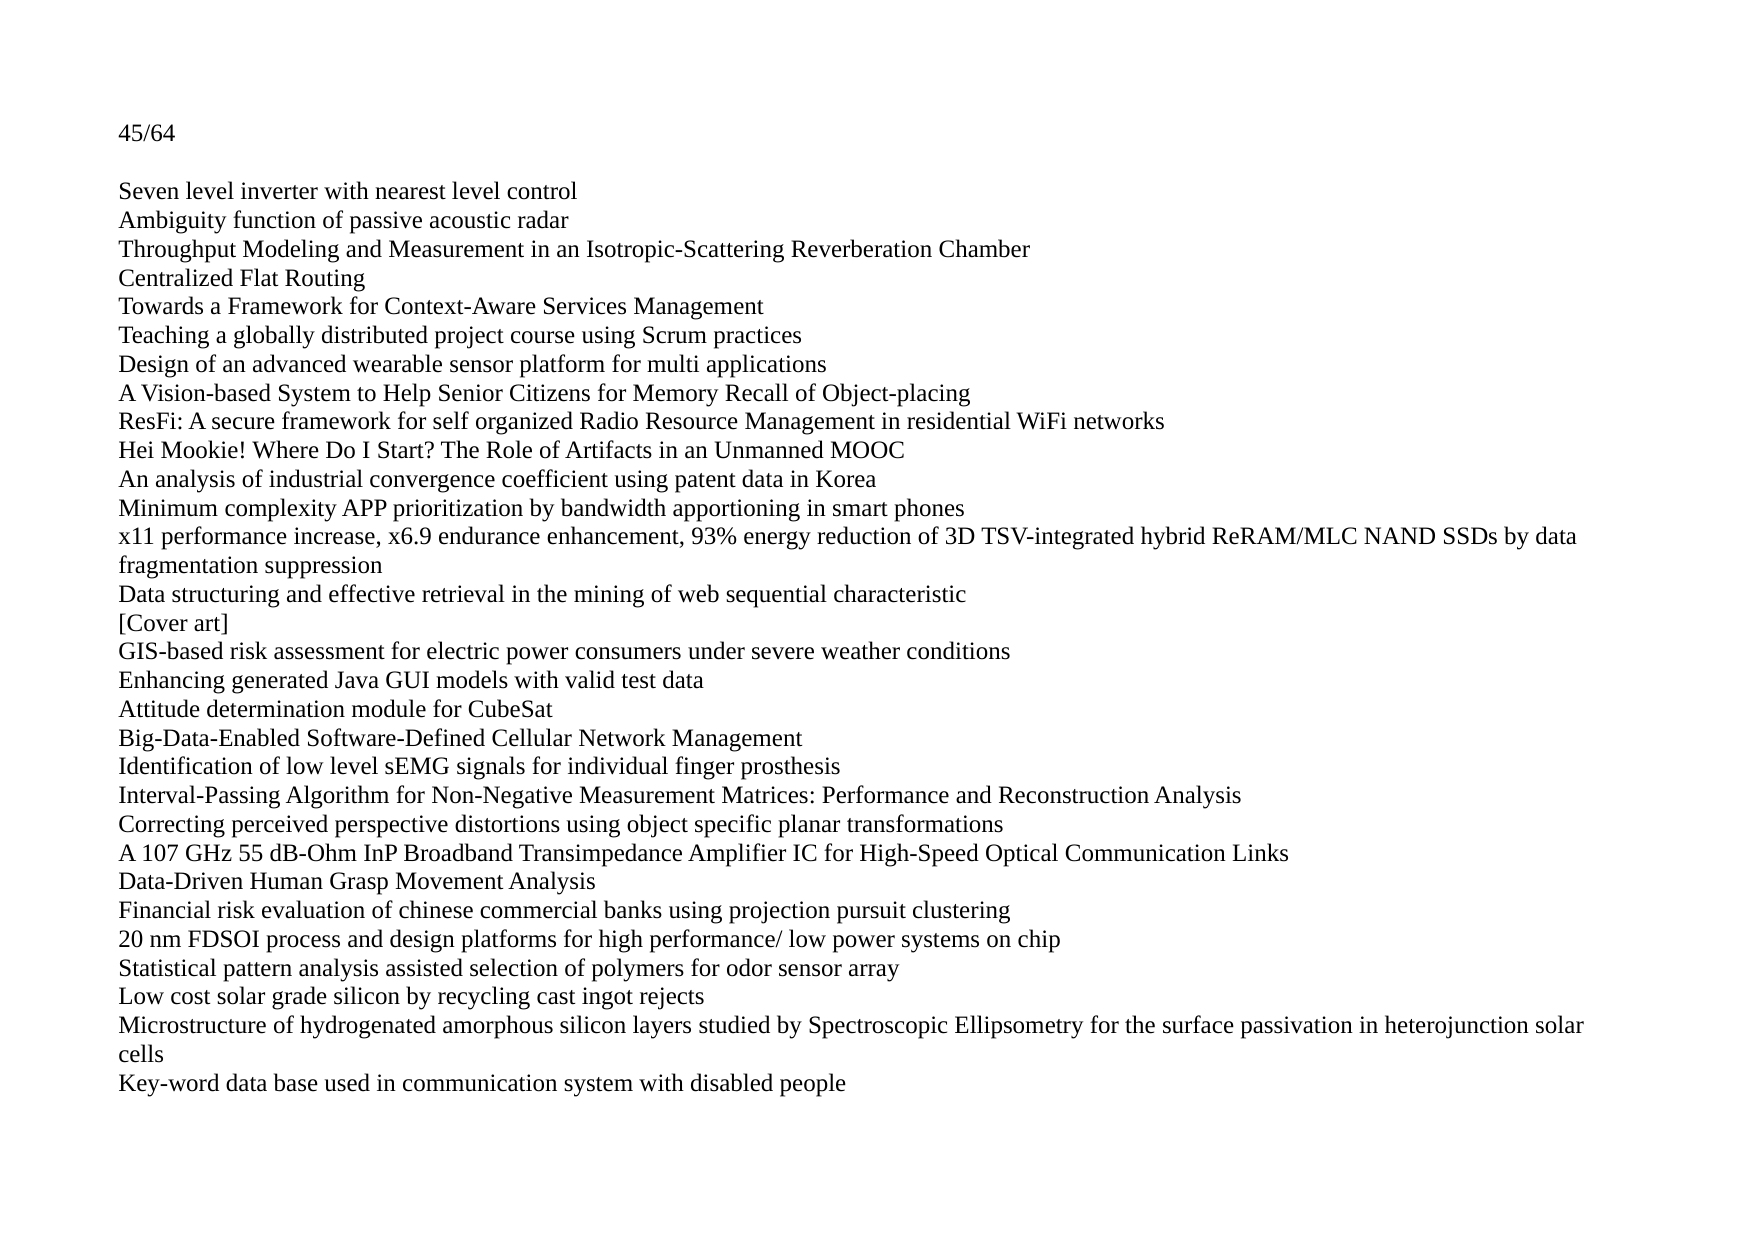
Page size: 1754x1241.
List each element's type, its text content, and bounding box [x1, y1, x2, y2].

text Centralized Flat Routing [118, 263, 1636, 291]
text GIS-based risk assessment for electric power consumers under severe weather conditions [118, 636, 1636, 665]
text Data-Driven Human Grasp Movement Analysis [118, 866, 1636, 895]
text Minimum complexity APP prioritization by bandwidth apportioning in smart phones [118, 493, 1636, 521]
text Attitude determination module for CubeSat [118, 694, 1636, 723]
text Design of an advanced wearable sensor platform for multi applications [118, 349, 1636, 378]
text ResFi: A secure framework for self organized Radio Resource Management in residential WiFi networks [118, 406, 1636, 435]
text Correcting perceived perspective distortions using object specific planar transformations [118, 809, 1636, 838]
text Low cost solar grade silicon by recycling cast ingot rejects [118, 981, 1636, 1010]
text Interval-Passing Algorithm for Non-Negative Measurement Matrices: Performance and Reconstruction Analysis [118, 780, 1636, 809]
text A Vision-based System to Help Senior Citizens for Memory Recall of Object-placing [118, 378, 1636, 406]
text Statistical pattern analysis assisted selection of polymers for odor sensor array [118, 953, 1636, 981]
text Hei Mookie! Where Do I Start? The Role of Artifacts in an Unmanned MOOC [118, 435, 1636, 464]
text Data structuring and effective retrieval in the mining of web sequential characteristic [118, 579, 1636, 608]
text Key-word data base used in communication system with disabled people [118, 1068, 1636, 1096]
text Financial risk evaluation of chinese commercial banks using projection pursuit clustering [118, 895, 1636, 924]
text x11 performance increase, x6.9 endurance enhancement, 93% energy reduction of 3D TSV-integrated hybrid ReRAM/MLC NAND SSDs by data fragmentation suppression [118, 521, 1636, 579]
text Throughput Modeling and Measurement in an Isotropic-Scattering Reverberation Chamber [118, 234, 1636, 263]
text Seven level inverter with nearest level control [118, 176, 1636, 205]
text Teaching a globally distributed project course using Scrum practices [118, 320, 1636, 349]
text Identification of low level sEMG signals for individual finger prosthesis [118, 751, 1636, 780]
text An analysis of industrial convergence coefficient using patent data in Korea [118, 464, 1636, 493]
text Microstructure of hydrogenated amorphous silicon layers studied by Spectroscopic Ellipsometry for the surface passivation in heterojunction solar cells [118, 1010, 1636, 1068]
text 20 nm FDSOI process and design platforms for high performance/ low power systems on chip [118, 924, 1636, 953]
text A 107 GHz 55 dB-Ohm InP Broadband Transimpedance Amplifier IC for High-Speed Optical Communication Links [118, 838, 1636, 866]
text Ambiguity function of passive acoustic radar [118, 205, 1636, 234]
text Enhancing generated Java GUI models with valid test data [118, 665, 1636, 694]
text [Cover art] [118, 608, 1636, 636]
text Big-Data-Enabled Software-Defined Cellular Network Management [118, 723, 1636, 751]
text Towards a Framework for Context-Aware Services Management [118, 291, 1636, 320]
